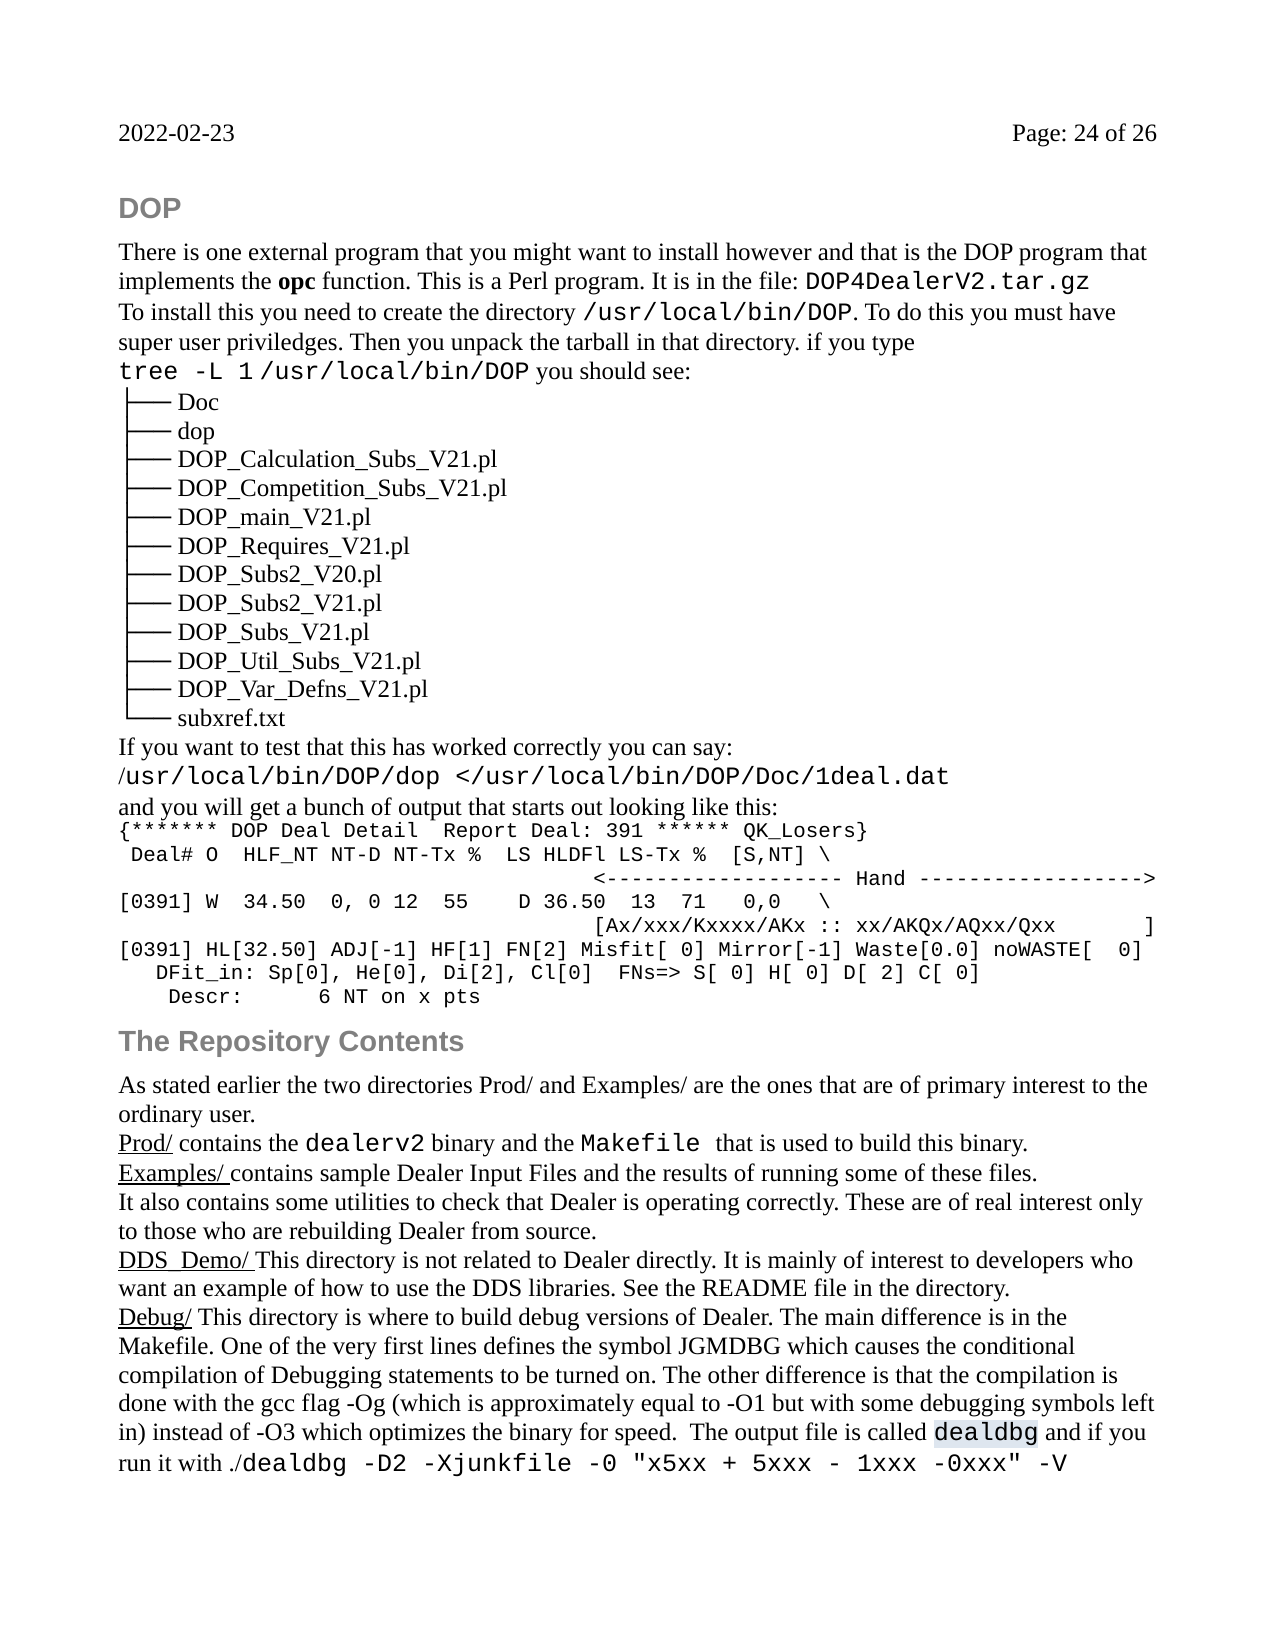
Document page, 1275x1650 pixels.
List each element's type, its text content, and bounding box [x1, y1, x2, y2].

text There is one external program that you might want to install however and that is the DOP program that implements the opc function. This is a Perl program. It is in the file: DOP4DealerV2.tar.gz [118, 237, 1157, 297]
text ├── DOP_Subs2_V21.pl [128, 588, 1157, 617]
text As stated earlier the two directories Prod/ and Examples/ are the ones that are of primary interest to the ordinary user. Prod/ contains the dealerv2 binary and the Makefile that is used to build this binary. [118, 1070, 1157, 1158]
text [0391] HL[32.50] ADJ[-1] HF[1] FN[2] Misfit[ 0] Mirror[-1] Waste[0.0] noWASTE[ 0] [118, 938, 1157, 962]
text tree -L 1 /usr/local/bin/DOP you should see: [118, 356, 1157, 387]
text ├── Doc [128, 387, 1157, 416]
text Deal# O HLF_NT NT-D NT-Tx % LS HLDFl LS-Tx % [S,NT] \ [118, 844, 1157, 868]
text ├── DOP_Var_Defns_V21.pl [128, 674, 1157, 703]
text <------------------- Hand ------------------> [118, 868, 1157, 891]
text ├── DOP_Util_Subs_V21.pl [128, 646, 1157, 674]
text ├── DOP_Subs_V21.pl [128, 617, 1157, 646]
text [0391] W 34.50 0, 0 12 55 D 36.50 13 71 0,0 \ [118, 891, 1157, 915]
text ├── DOP_Calculation_Subs_V21.pl [128, 444, 1157, 473]
text /usr/local/bin/DOP/dop </usr/local/bin/DOP/Doc/1deal.dat [118, 761, 1157, 792]
subtitle The Repository Contents [118, 1024, 1157, 1058]
text and you will get a bunch of output that starts out looking like this: [118, 792, 1157, 820]
text ├── dop [118, 416, 126, 444]
text If you want to test that this has worked correctly you can say: [118, 732, 1157, 761]
text ├── dop [128, 416, 1157, 444]
text ├── DOP_Competition_Subs_V21.pl [128, 473, 1157, 502]
text DFit_in: Sp[0], He[0], Di[2], Cl[0] FNs=> S[ 0] H[ 0] D[ 2] C[ 0] [118, 962, 1157, 986]
text Descr: 6 NT on x pts [118, 986, 1157, 1009]
text ├── DOP_Subs2_V20.pl [128, 559, 1157, 588]
text [Ax/xxx/Kxxxx/AKx :: xx/AKQx/AQxx/Qxx ] [118, 915, 1157, 938]
text ├── Doc [118, 387, 126, 416]
text {******* DOP Deal Detail Report Deal: 391 ****** QK_Losers} [118, 820, 1157, 844]
text To install this you need to create the directory /usr/local/bin/DOP. To do this you must have super user priviledges. Then you unpack the tarball in that directory. if you type [118, 297, 1157, 356]
text ├── DOP_Requires_V21.pl [128, 531, 1157, 559]
text Debug/ This directory is where to build debug versions of Dealer. The main difference is in the Makefile. One of the very first lines defines the symbol JGMDBG which causes the conditional compilation of Debugging statements to be turned on. The other difference is that the compilation is done with the gcc flag -Og (which is approximately equal to -O1 but with some debugging symbols left in) instead of -O3 which optimizes the binary for speed. The output file is called dealdbg and if you run it with ./dealdbg -D2 -Xjunkfile -0 "x5xx + 5xxx - 1xxx -0xxx" -V [118, 1302, 1157, 1479]
text ├── DOP_main_V21.pl [128, 502, 1157, 531]
text └── subxref.txt [118, 703, 1157, 732]
text DDS_Demo/ This directory is not related to Dealer directly. It is mainly of interest to developers who want an example of how to use the DDS libraries. See the README file in the directory. [118, 1245, 1157, 1302]
text Examples/ contains sample Dealer Input Files and the results of running some of these files. It also contains some utilities to check that Dealer is operating correctly. These are of real interest only to those who are rebuilding Dealer from source. [118, 1158, 1157, 1245]
subtitle DOP [118, 191, 1157, 224]
